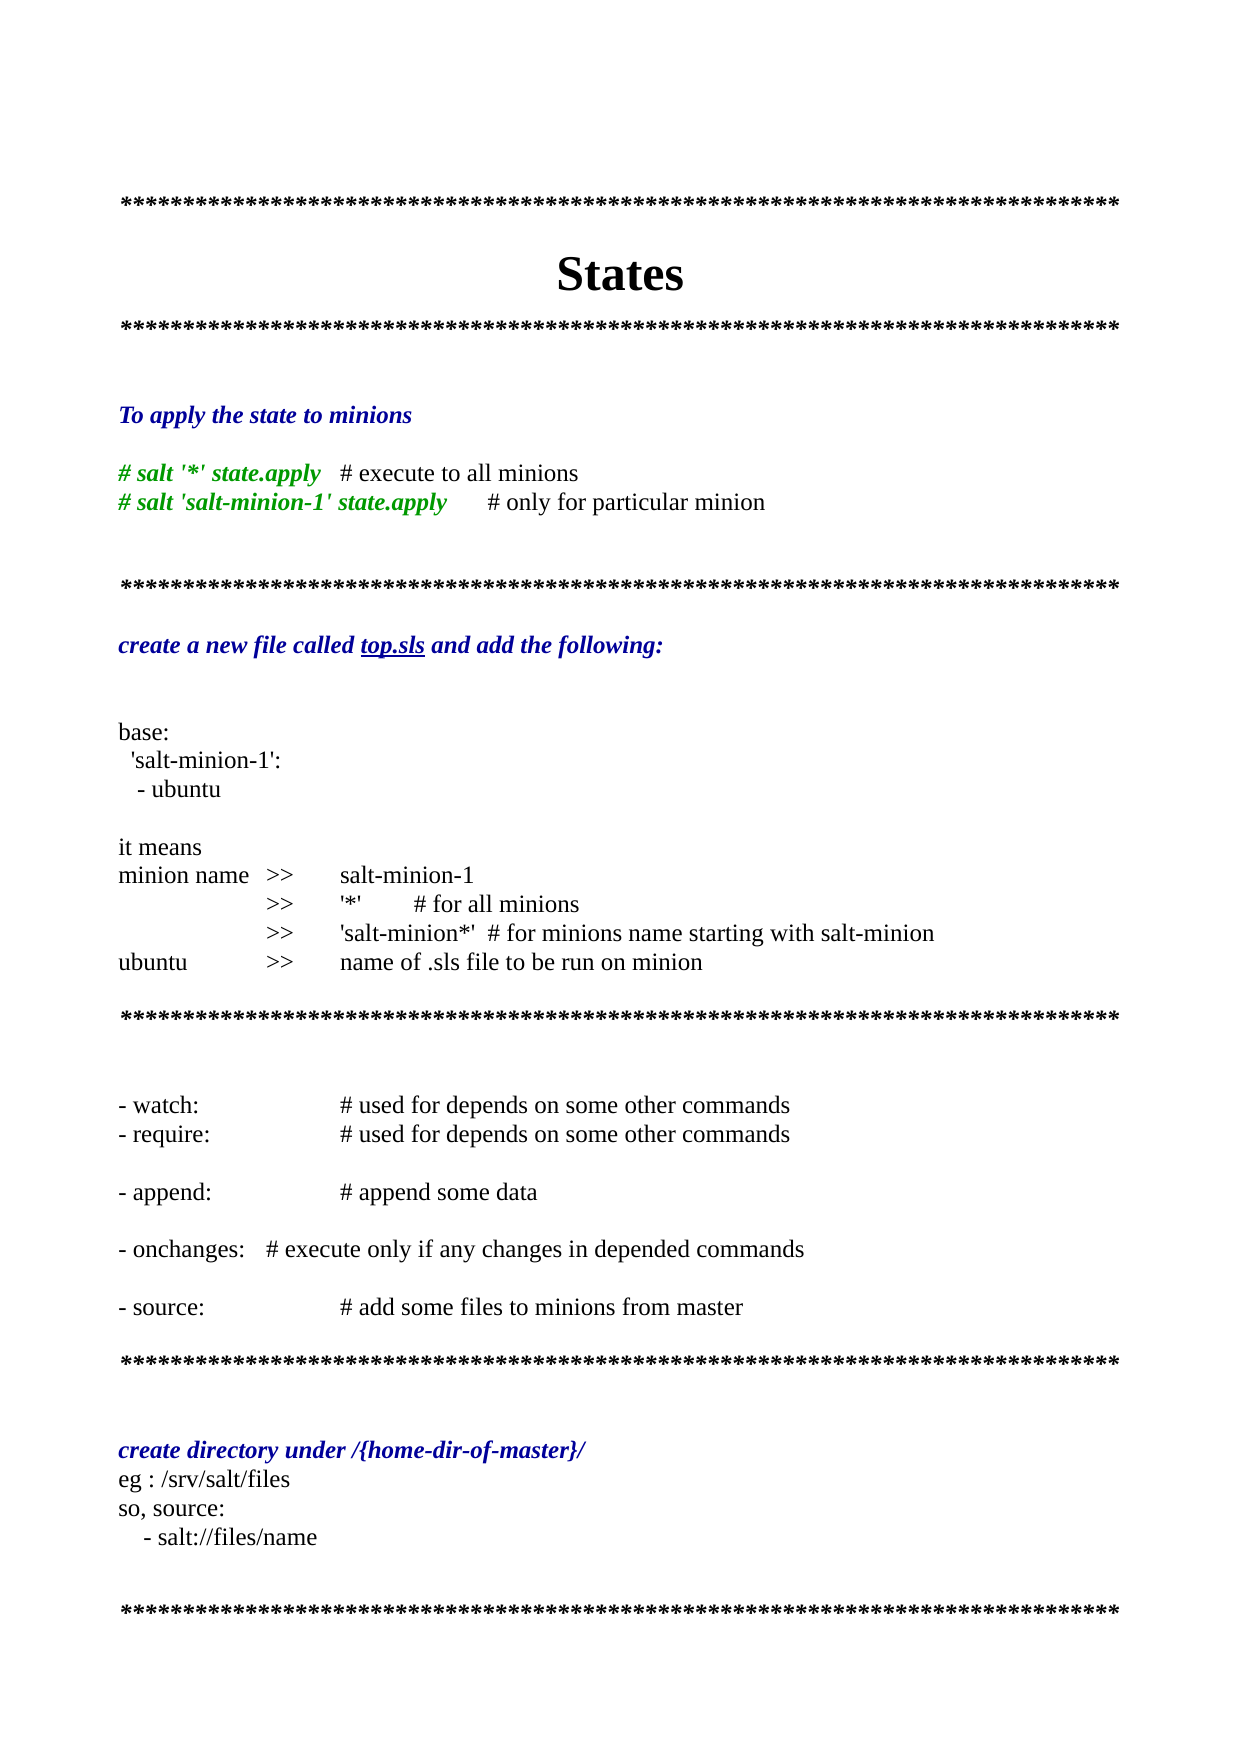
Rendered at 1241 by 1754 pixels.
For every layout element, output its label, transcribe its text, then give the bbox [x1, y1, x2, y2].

text ubuntu >> name of .sls file to be run on minion [118, 947, 1122, 975]
text ******************************************************************************** [118, 1349, 1122, 1378]
text so, source: [118, 1493, 1122, 1522]
text minion name >> salt-minion-1 [118, 860, 1122, 889]
text ******************************************************************************** [118, 1004, 1122, 1033]
text it means [118, 832, 1122, 860]
text base: [118, 717, 1122, 745]
text >> 'salt-minion*' # for minions name starting with salt-minion [118, 918, 1122, 947]
text - require: # used for depends on some other commands [118, 1119, 1122, 1148]
text - ubuntu [118, 774, 1122, 803]
text create directory under /{home-dir-of-master}/ [118, 1435, 1122, 1464]
text ******************************************************************************** [118, 314, 1122, 343]
text # salt '*' state.apply # execute to all minions [118, 458, 1122, 487]
subtitle States [118, 244, 1122, 302]
text create a new file called top.sls and add the following: [118, 630, 1122, 659]
text 'salt-minion-1': [118, 745, 1122, 774]
text ******************************************************************************** [118, 573, 1122, 602]
text # salt 'salt-minion-1' state.apply # only for particular minion [118, 487, 1122, 515]
text To apply the state to minions [118, 400, 1122, 429]
text ******************************************************************************** [118, 1598, 1122, 1626]
text >> '*' # for all minions [118, 889, 1122, 918]
text eg : /srv/salt/files [118, 1464, 1122, 1493]
text - watch: # used for depends on some other commands [118, 1090, 1122, 1119]
text - onchanges: # execute only if any changes in depended commands [118, 1234, 1122, 1263]
text - salt://files/name [118, 1522, 1122, 1550]
text - append: # append some data [118, 1177, 1122, 1205]
text ******************************************************************************** [118, 190, 1122, 219]
text - source: # add some files to minions from master [118, 1292, 1122, 1320]
